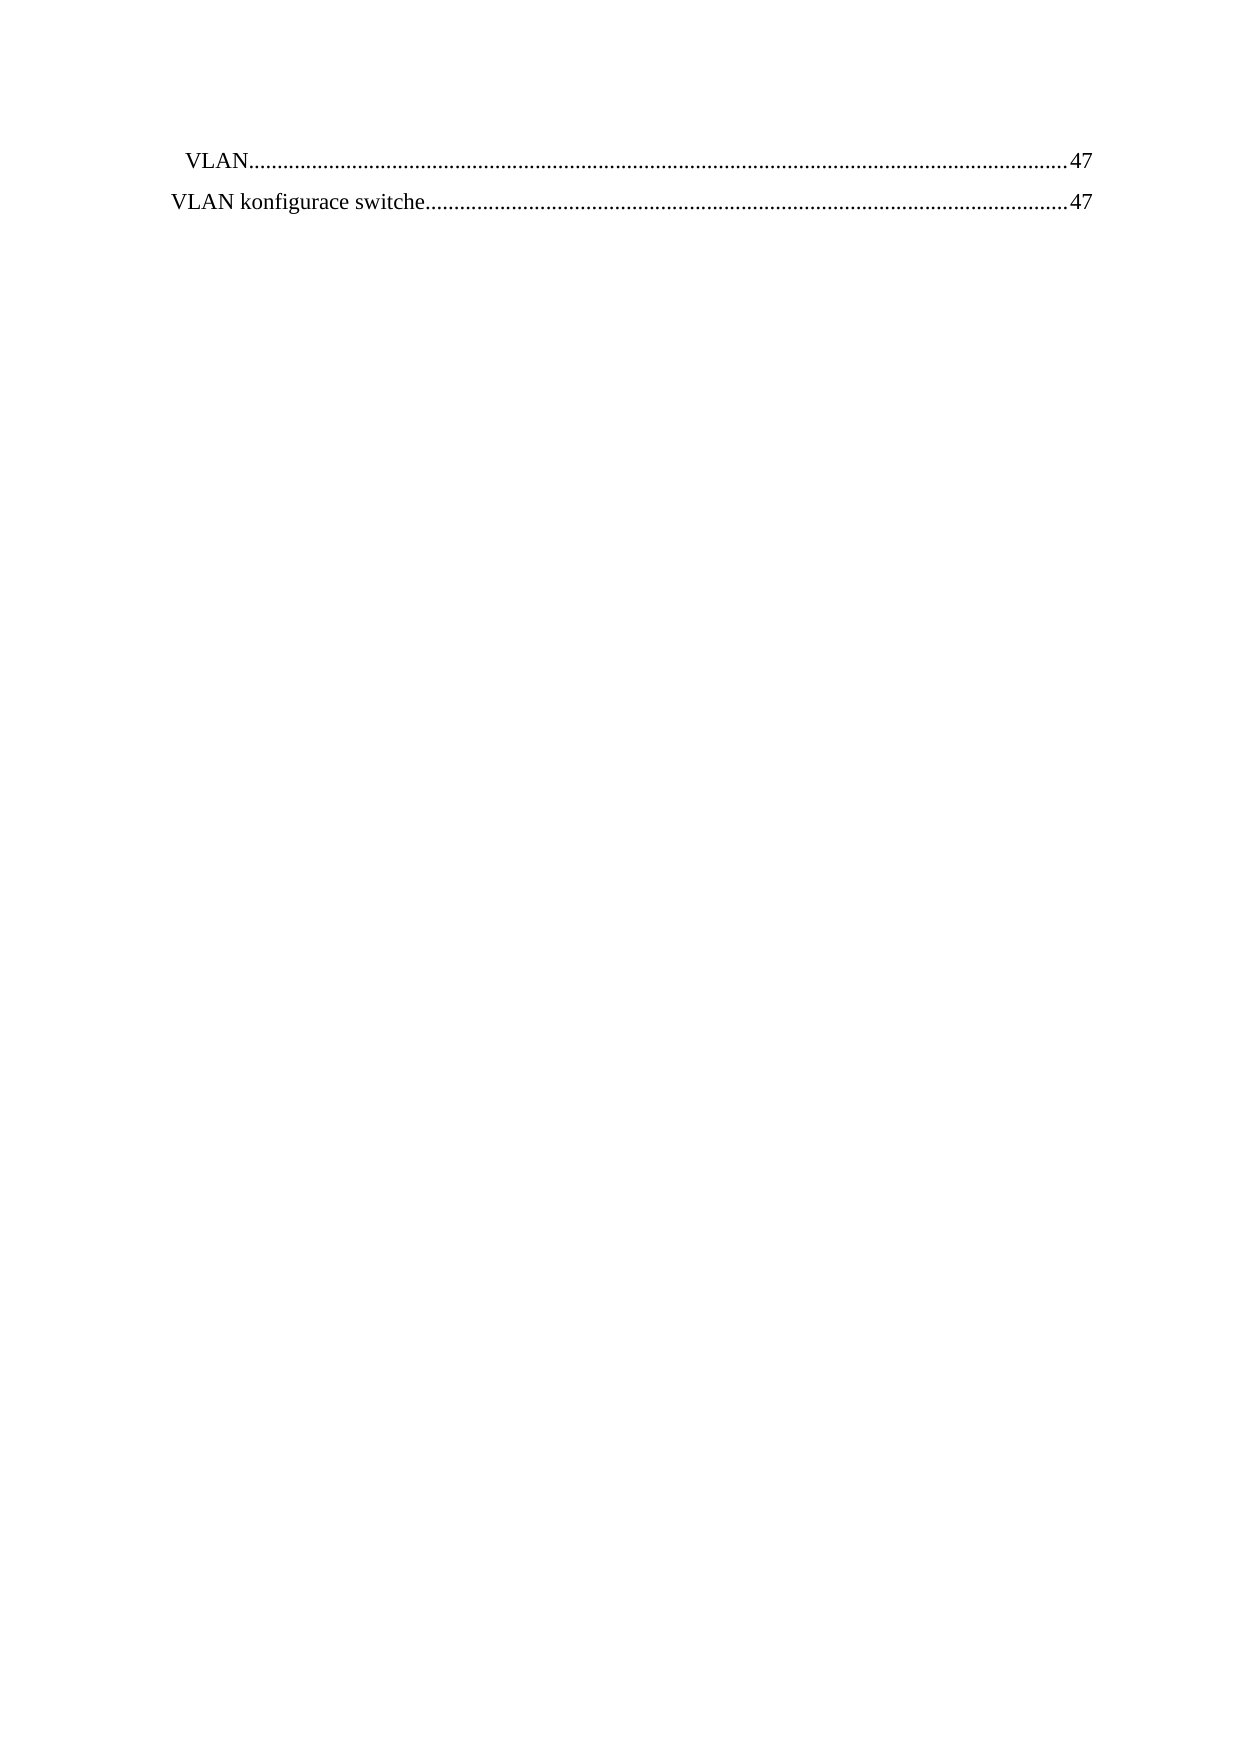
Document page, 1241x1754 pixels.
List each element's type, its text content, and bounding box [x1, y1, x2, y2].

text VLAN konfigurace switche 47 [171, 188, 1093, 215]
text VLAN 47 [185, 148, 1093, 174]
